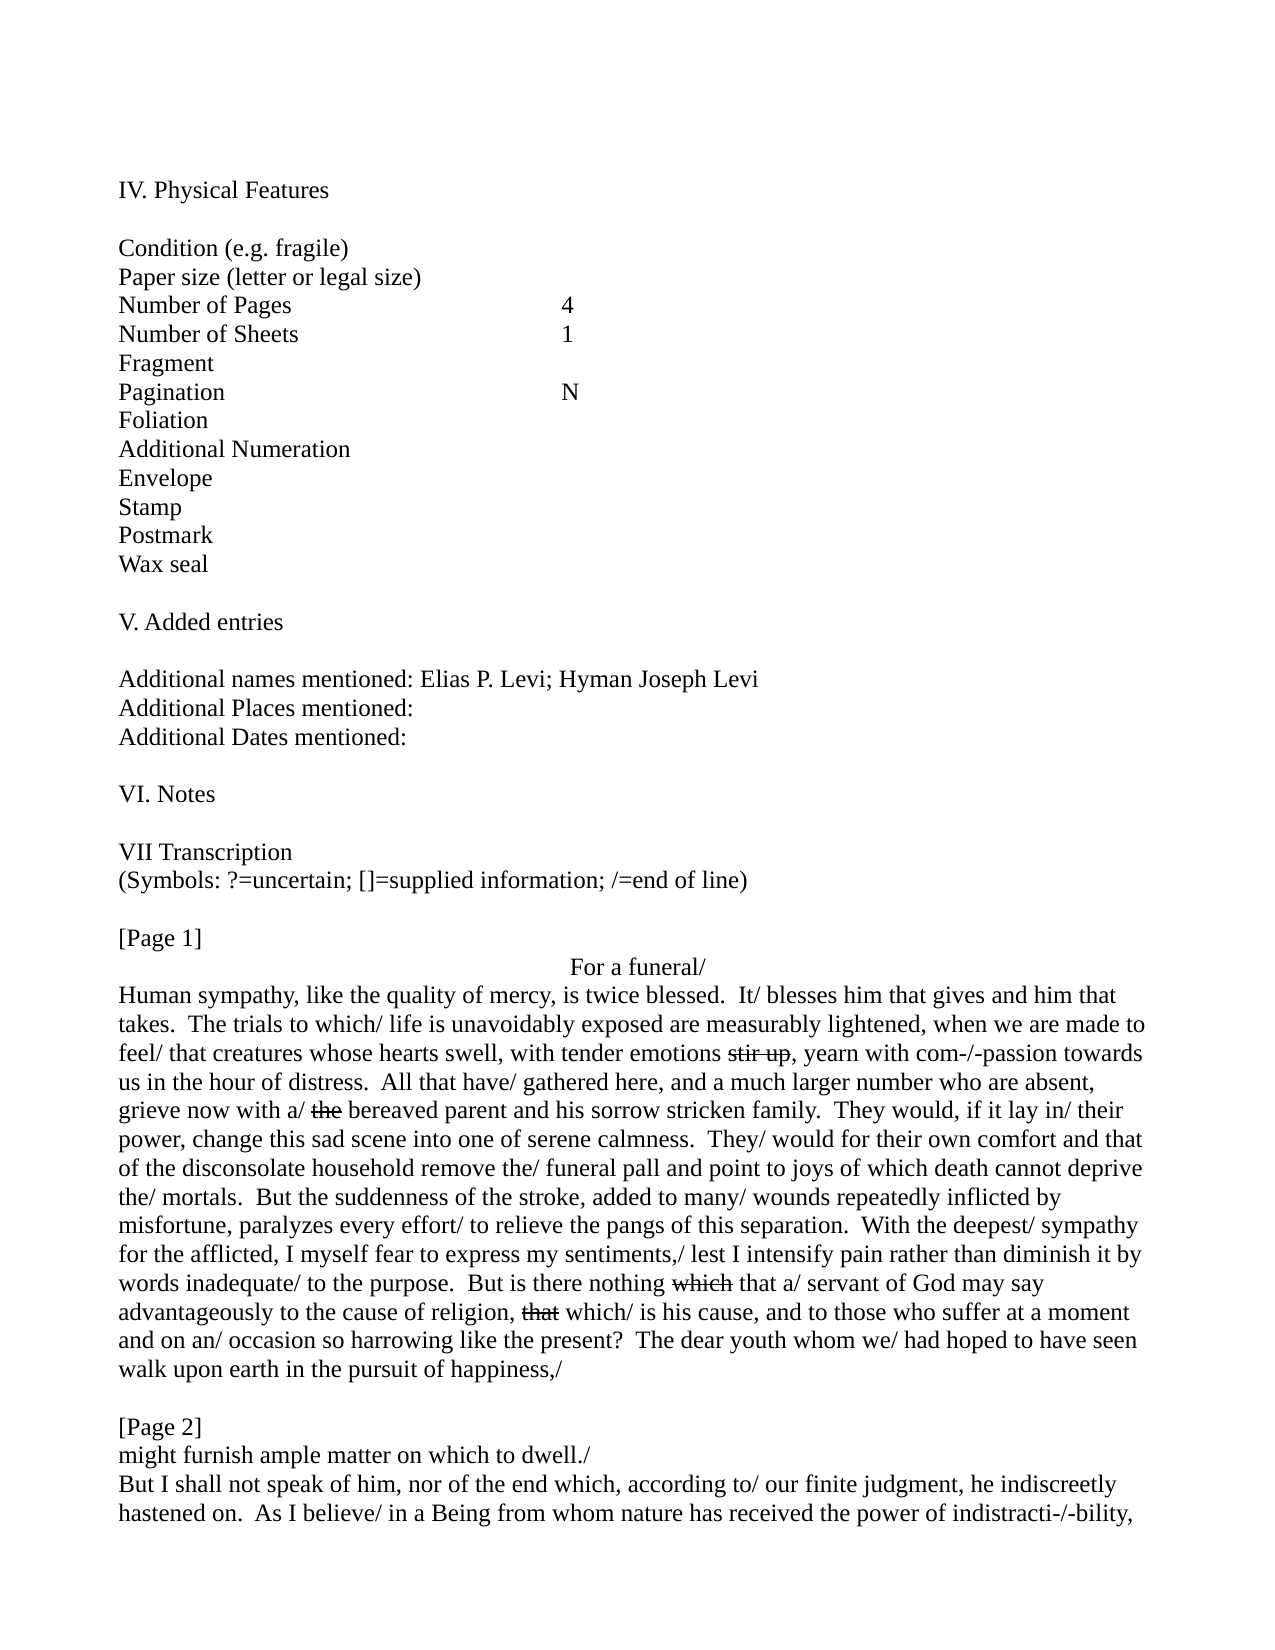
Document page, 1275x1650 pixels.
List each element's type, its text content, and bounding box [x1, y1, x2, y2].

text IV. Physical Features [118, 176, 1157, 204]
text Wax seal [118, 549, 1157, 578]
text might furnish ample matter on which to dwell./ [118, 1441, 1157, 1469]
text Additional names mentioned: Elias P. Levi; Hyman Joseph Levi [118, 664, 1157, 693]
text VI. Notes [118, 779, 1157, 808]
text For a funeral/ [118, 952, 1157, 981]
text Envelope [118, 463, 1157, 492]
text V. Added entries [118, 607, 1157, 636]
text Human sympathy, like the quality of mercy, is twice blessed. It/ blesses him that gives and him that takes. The trials to which/ life is unavoidably exposed are measurably lightened, when we are made to feel/ that creatures whose hearts swell, with tender emotions stir up, yearn with com-/-passion towards us in the hour of distress. All that have/ gathered here, and a much larger number who are absent, grieve now with a/ the bereaved parent and his sorrow stricken family. They would, if it lay in/ their power, change this sad scene into one of serene calmness. They/ would for their own comfort and that of the disconsolate household remove the/ funeral pall and point to joys of which death cannot deprive the/ mortals. But the suddenness of the stroke, added to many/ wounds repeatedly inflicted by misfortune, paralyzes every effort/ to relieve the pangs of this separation. With the deepest/ sympathy for the afflicted, I myself fear to express my sentiments,/ lest I intensify pain rather than diminish it by words inadequate/ to the purpose. But is there nothing which that a/ servant of God may say advantageously to the cause of religion, that which/ is his cause, and to those who suffer at a moment and on an/ occasion so harrowing like the present? The dear youth whom we/ had hoped to have seen walk upon earth in the pursuit of happiness,/ [118, 981, 1157, 1383]
text Condition (e.g. fragile) [118, 233, 1157, 262]
text Pagination N [118, 377, 1157, 406]
text Additional Dates mentioned: [118, 722, 1157, 751]
text Foliation [118, 406, 1157, 434]
text But I shall not speak of him, nor of the end which, according to/ our finite judgment, he indiscreetly hastened on. As I believe/ in a Being from whom nature has received the power of indistracti-/-bility, [118, 1469, 1157, 1527]
text Additional Numeration [118, 434, 1157, 463]
text Paper size (letter or legal size) [118, 262, 1157, 291]
text Fragment [118, 348, 1157, 377]
text [Page 1] [118, 923, 1157, 952]
text Additional Places mentioned: [118, 693, 1157, 722]
text Stamp [118, 492, 1157, 521]
text VII Transcription [118, 837, 1157, 866]
text Postma rk [118, 521, 1157, 549]
text Number of Sheets 1 [118, 319, 1157, 348]
text Number of Pages 4 [118, 291, 1157, 319]
text [Page 2] [118, 1412, 1157, 1441]
text (Symbols: ?=uncertain; []=supplied information; /=end of line) [118, 866, 1157, 894]
